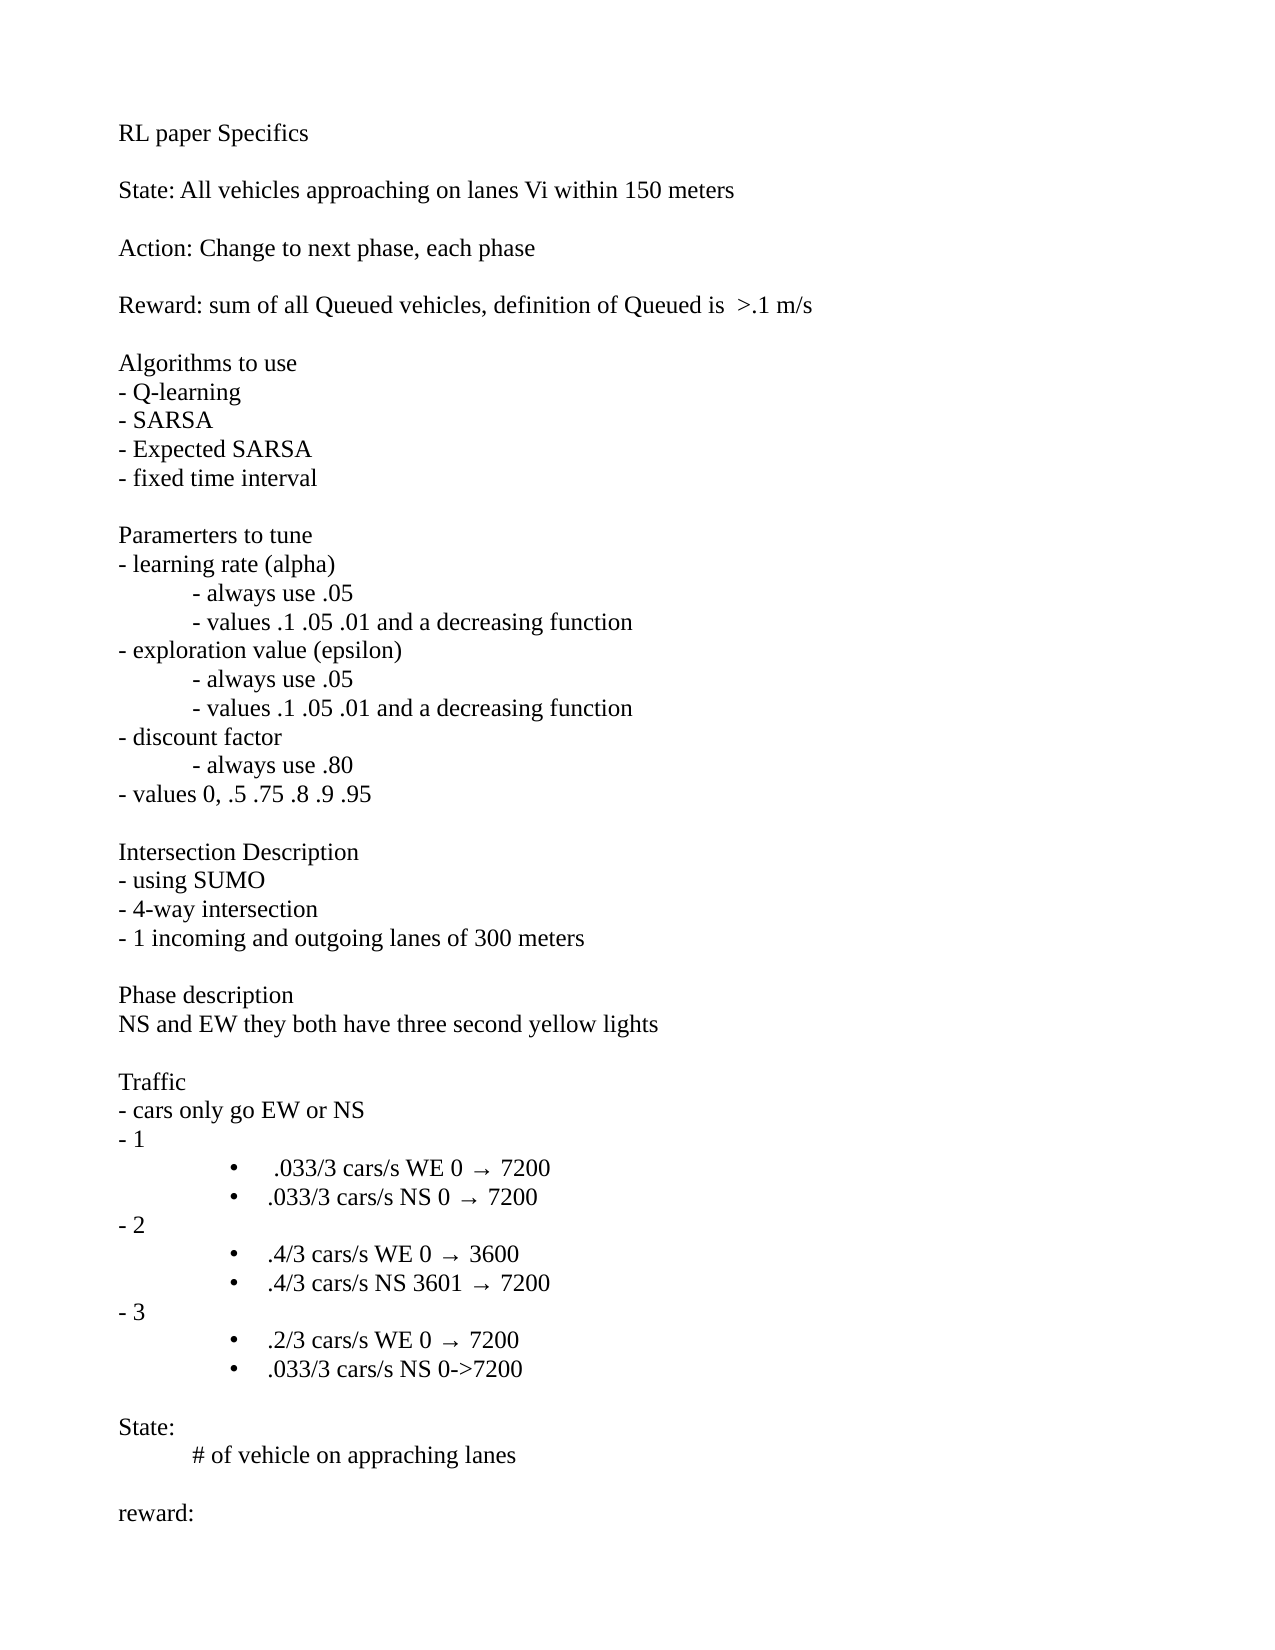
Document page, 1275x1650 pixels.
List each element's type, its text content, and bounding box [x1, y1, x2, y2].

list .4/3 cars/s NS 3601 → 7200 [229, 1268, 1157, 1297]
text # of vehicle on appraching lanes [118, 1441, 1157, 1469]
text - always use .05 [118, 578, 1157, 607]
text NS and EW they both have three second yellow lights [118, 1009, 1157, 1038]
text - Q-learning [118, 377, 1157, 406]
list .2/3 cars/s WE 0 → 7200 [229, 1326, 1157, 1354]
text RL paper Specifics [118, 118, 1157, 147]
list .033/3 cars/s WE 0 → 7200 [229, 1153, 1157, 1182]
text - 4-way intersection [118, 894, 1157, 923]
text Phase description [118, 981, 1157, 1009]
text - fixed time interval [118, 463, 1157, 492]
text - 1 [118, 1124, 1157, 1153]
text Intersection Description [118, 837, 1157, 866]
text State: All vehicles approaching on lanes Vi within 150 meters [118, 176, 1157, 204]
list .033/3 cars/s NS 0 → 7200 [229, 1182, 1157, 1211]
text - learning rate (alpha) [118, 549, 1157, 578]
text - Expected SARSA [118, 434, 1157, 463]
text - values .1 .05 .01 and a decreasing function [118, 607, 1157, 636]
text State: [118, 1412, 1157, 1441]
text - always use .80 [118, 751, 1157, 779]
text Algorithms to use [118, 348, 1157, 377]
text - SARSA [118, 406, 1157, 434]
text Traffic [118, 1067, 1157, 1096]
text Paramerters to tune [118, 521, 1157, 549]
text - values 0, .5 .75 .8 .9 .95 [118, 779, 1157, 808]
text - discount factor [118, 722, 1157, 751]
text - cars only go EW or NS [118, 1096, 1157, 1124]
text - 2 [118, 1211, 1157, 1239]
text - values .1 .05 .01 and a decreasing function [118, 693, 1157, 722]
text - 3 [118, 1297, 1157, 1326]
text - using SUMO [118, 866, 1157, 894]
text Reward: sum of all Queued vehicles, definition of Queued is >.1 m/s [118, 291, 1157, 319]
text Action: Change to next phase, each phase [118, 233, 1157, 262]
text - 1 incoming and outgoing lanes of 300 meters [118, 923, 1157, 952]
text reward: [118, 1498, 1157, 1527]
text - always use .05 [118, 664, 1157, 693]
list .033/3 cars/s NS 0->7200 [229, 1354, 1157, 1383]
list .4/3 cars/s WE 0 → 3600 [229, 1239, 1157, 1268]
text - exploration value (epsilon) [118, 636, 1157, 664]
